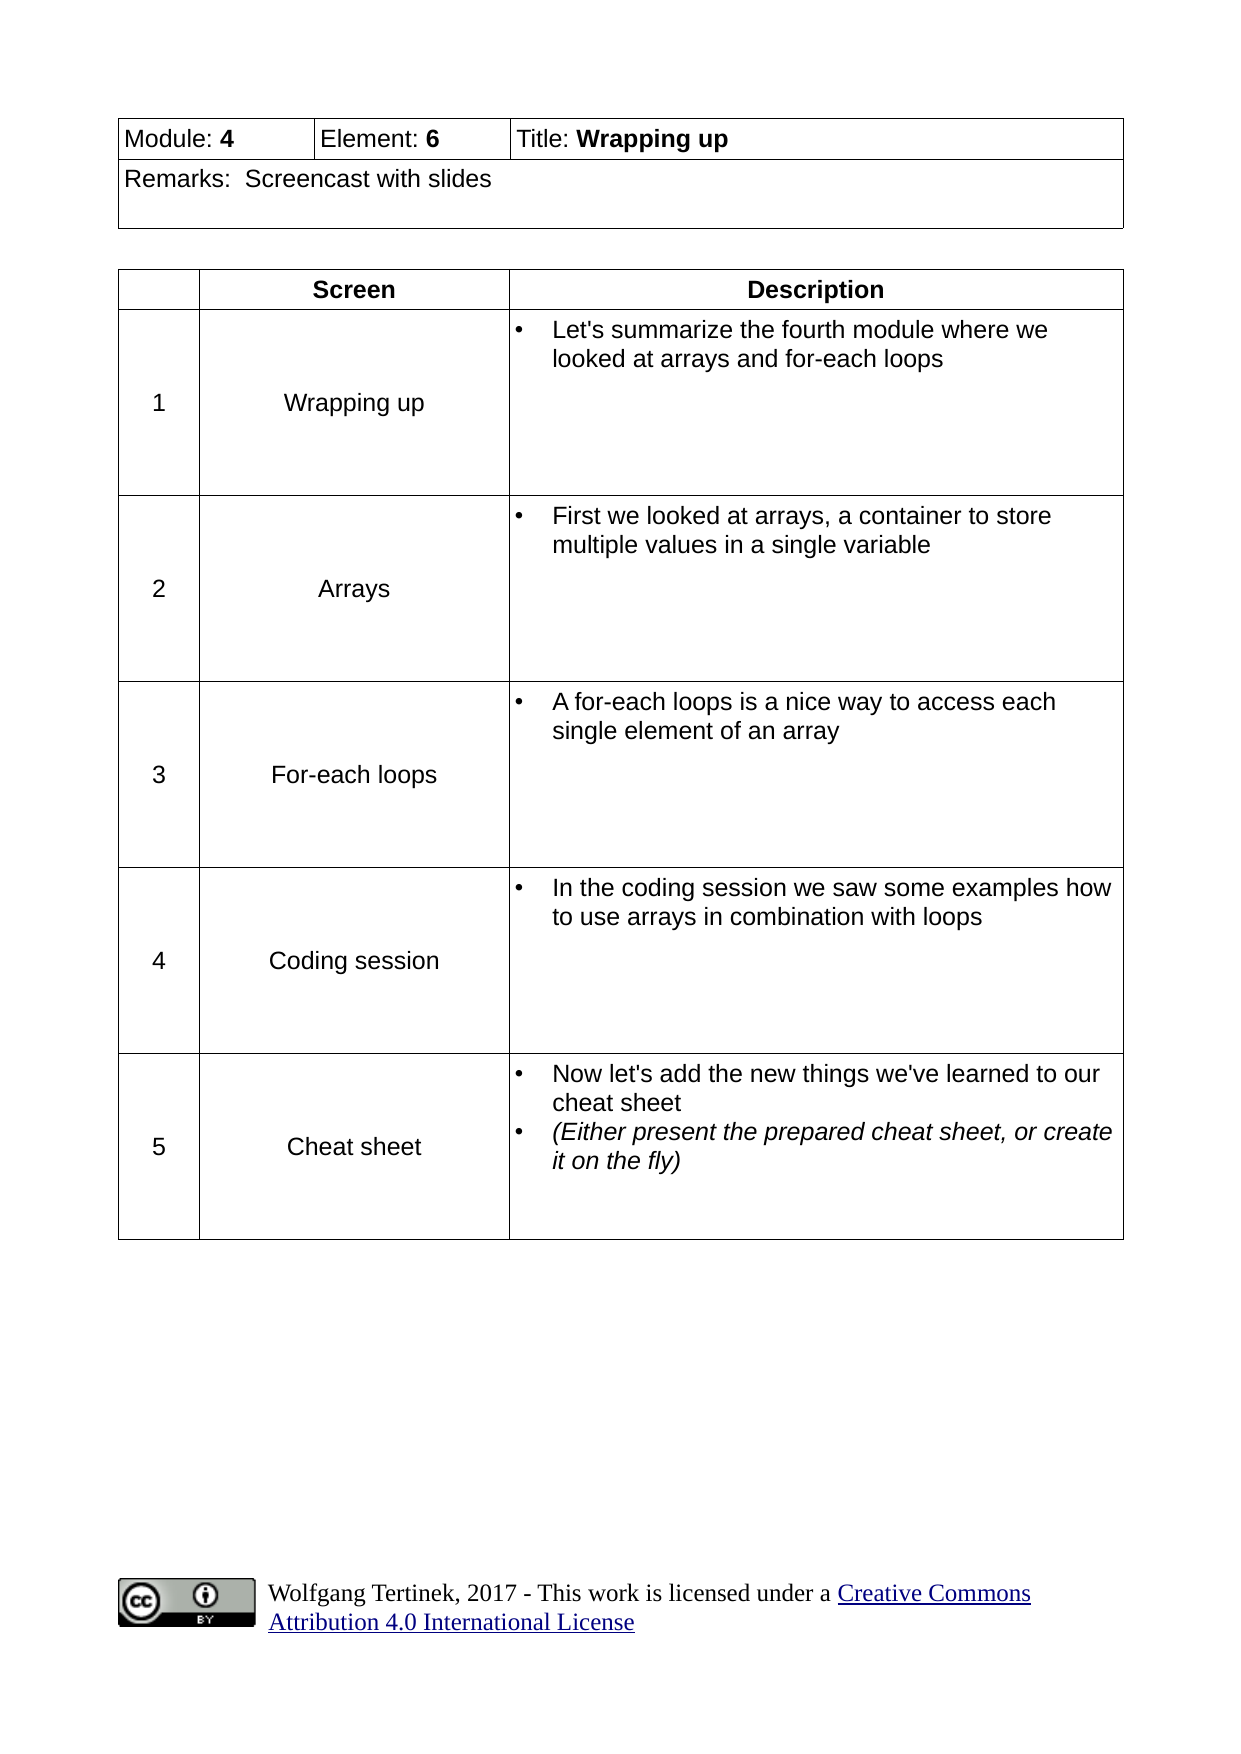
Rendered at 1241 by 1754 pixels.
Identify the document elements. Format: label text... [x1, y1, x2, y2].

table_cell Wrapping up [200, 310, 509, 495]
table_cell First we looked at arrays, a container to store multiple values in a single variable [510, 496, 1123, 681]
picture [118, 1578, 256, 1627]
table_cell 3 [119, 682, 199, 867]
table_cell 5 [119, 1054, 199, 1239]
table_cell In the coding session we saw some examples how to use arrays in combination with loops [510, 868, 1123, 1053]
table_cell For-each loops [200, 682, 509, 867]
table_header Element: 6 [315, 119, 510, 158]
table_cell Remarks: Screencast with slides [119, 160, 1123, 227]
table_cell Arrays [200, 496, 509, 681]
table_cell Coding session [200, 868, 509, 1053]
table_cell A for-each loops is a nice way to access each single element of an array [510, 682, 1123, 867]
table_header Title: Wrapping up [511, 119, 1123, 158]
table_header Description [510, 270, 1123, 309]
table_header [119, 270, 199, 309]
table_header Module: 4 [119, 119, 314, 158]
table_header Screen [200, 270, 509, 309]
table_cell 2 [119, 496, 199, 681]
table_cell Now let's add the new things we've learned to our cheat sheet (Either present the prepared cheat sheet, or create it on the fly) [510, 1054, 1123, 1239]
table_cell Let's summarize the fourth module where we looked at arrays and for-each loops [510, 310, 1123, 495]
table_cell Cheat sheet [200, 1054, 509, 1239]
table_cell 4 [119, 868, 199, 1053]
table_cell 1 [119, 310, 199, 495]
